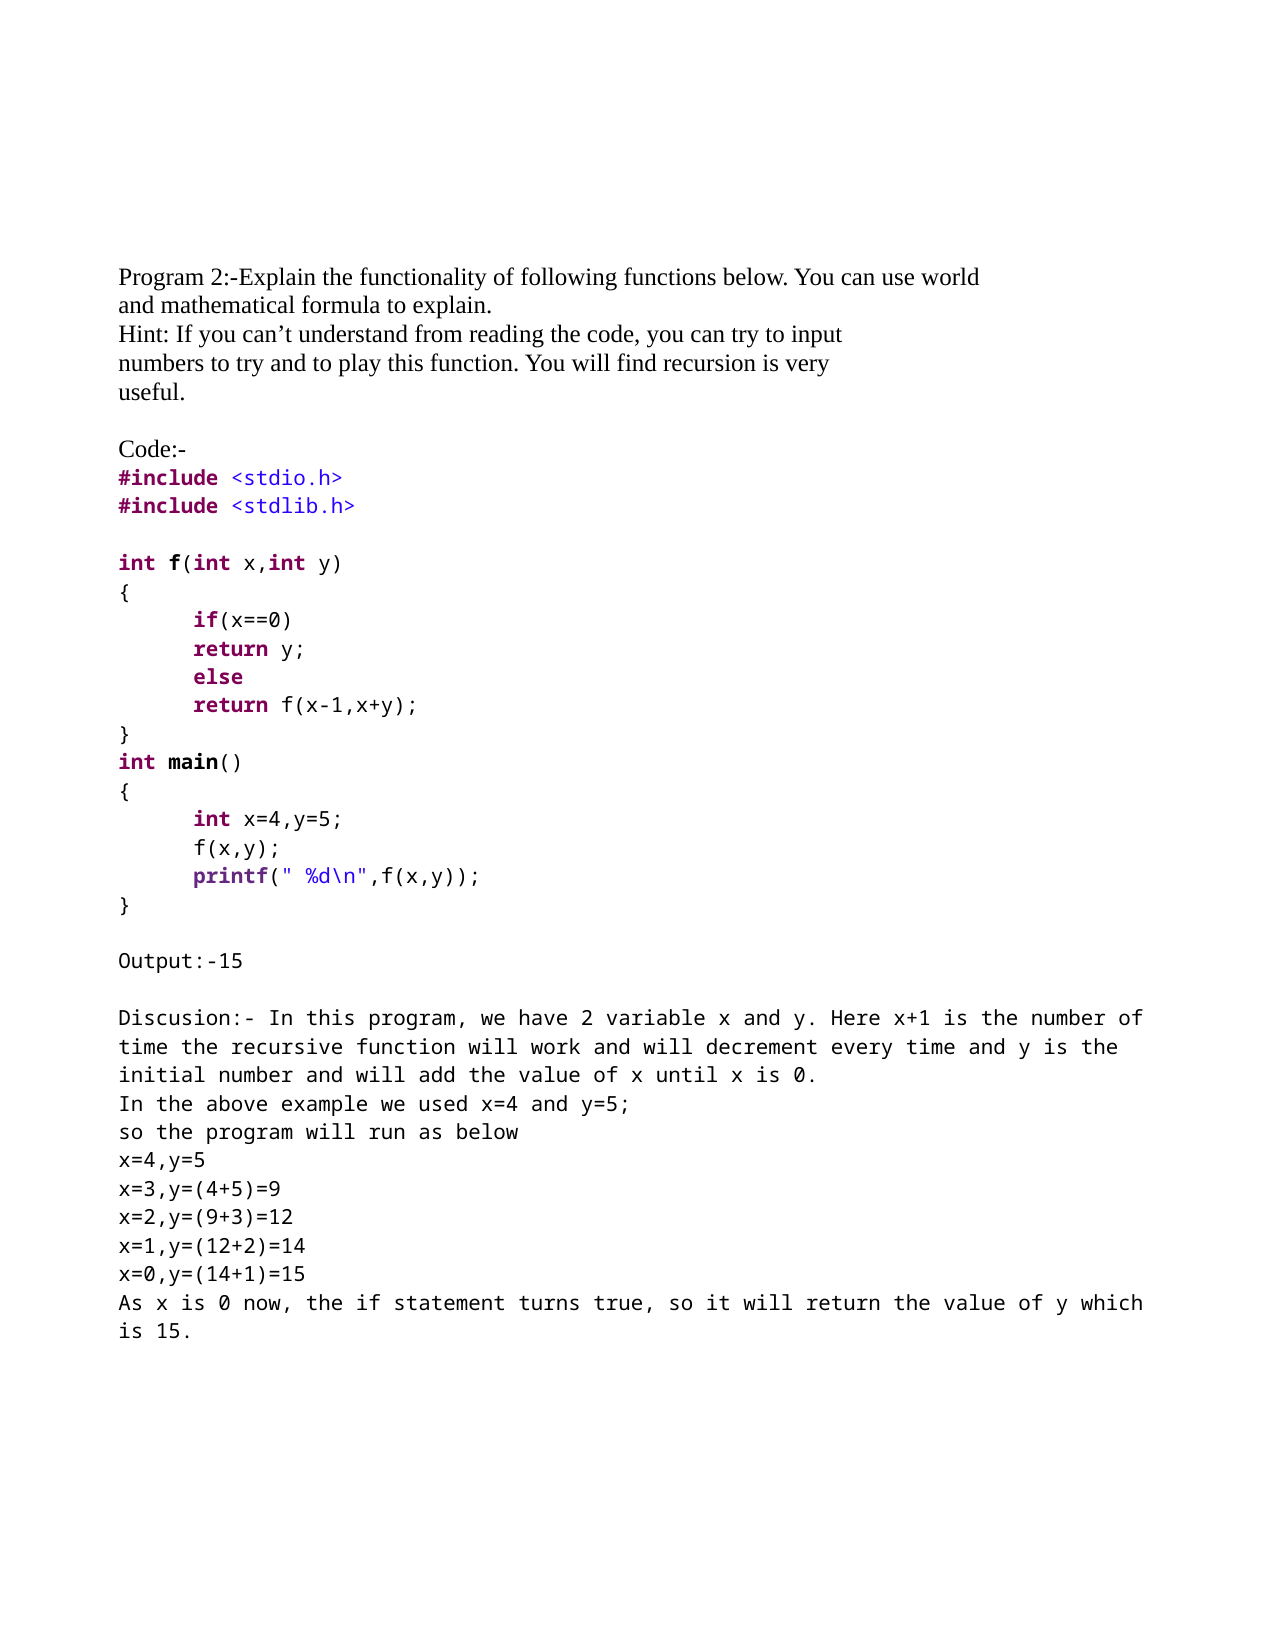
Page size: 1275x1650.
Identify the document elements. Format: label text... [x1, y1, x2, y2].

text printf(" %d\n",f(x,y)); [118, 861, 1157, 890]
text if(x==0) [118, 605, 1157, 634]
text and mathematical formula to explain. [118, 291, 1157, 319]
text numbers to try and to play this function. You will find recursion is very [118, 348, 1157, 377]
text #include <stdio.h> [118, 463, 1157, 492]
text In the above example we used x=4 and y=5; [118, 1089, 1157, 1117]
text Program 2:-Explain the functionality of following functions below. You can use world [118, 262, 1157, 291]
text int main() [118, 747, 1157, 776]
text Hint: If you can’t understand from reading the code, you can try to input [118, 319, 1157, 348]
text As x is 0 now, the if statement turns true, so it will return the value of y which is 15. [118, 1288, 1157, 1345]
text Code:- [118, 434, 1157, 463]
text useful. [118, 377, 1157, 406]
text x=2,y=(9+3)=12 [118, 1202, 1157, 1231]
text Discusion:- In this program, we have 2 variable x and y. Here x+1 is the number of time the recursive function will work and will decrement every time and y is the initial number and will add the value of x until x is 0. [118, 1003, 1157, 1089]
text else [118, 662, 1157, 691]
text return f(x-1,x+y); [118, 691, 1157, 719]
text so the program will run as below [118, 1117, 1157, 1146]
text f(x,y); [118, 833, 1157, 861]
text x=3,y=(4+5)=9 [118, 1174, 1157, 1202]
text int f(int x,int y) [118, 548, 1157, 577]
text { [118, 776, 1157, 804]
text x=4,y=5 [118, 1146, 1157, 1174]
text Output:-15 [118, 947, 1157, 975]
text int x=4,y=5; [118, 804, 1157, 833]
text x=0,y=(14+1)=15 [118, 1259, 1157, 1288]
text return y; [118, 634, 1157, 662]
text x=1,y=(12+2)=14 [118, 1231, 1157, 1259]
text { [118, 577, 1157, 605]
text } [118, 719, 1157, 747]
text } [118, 890, 1157, 918]
text #include <stdlib.h> [118, 492, 1157, 520]
